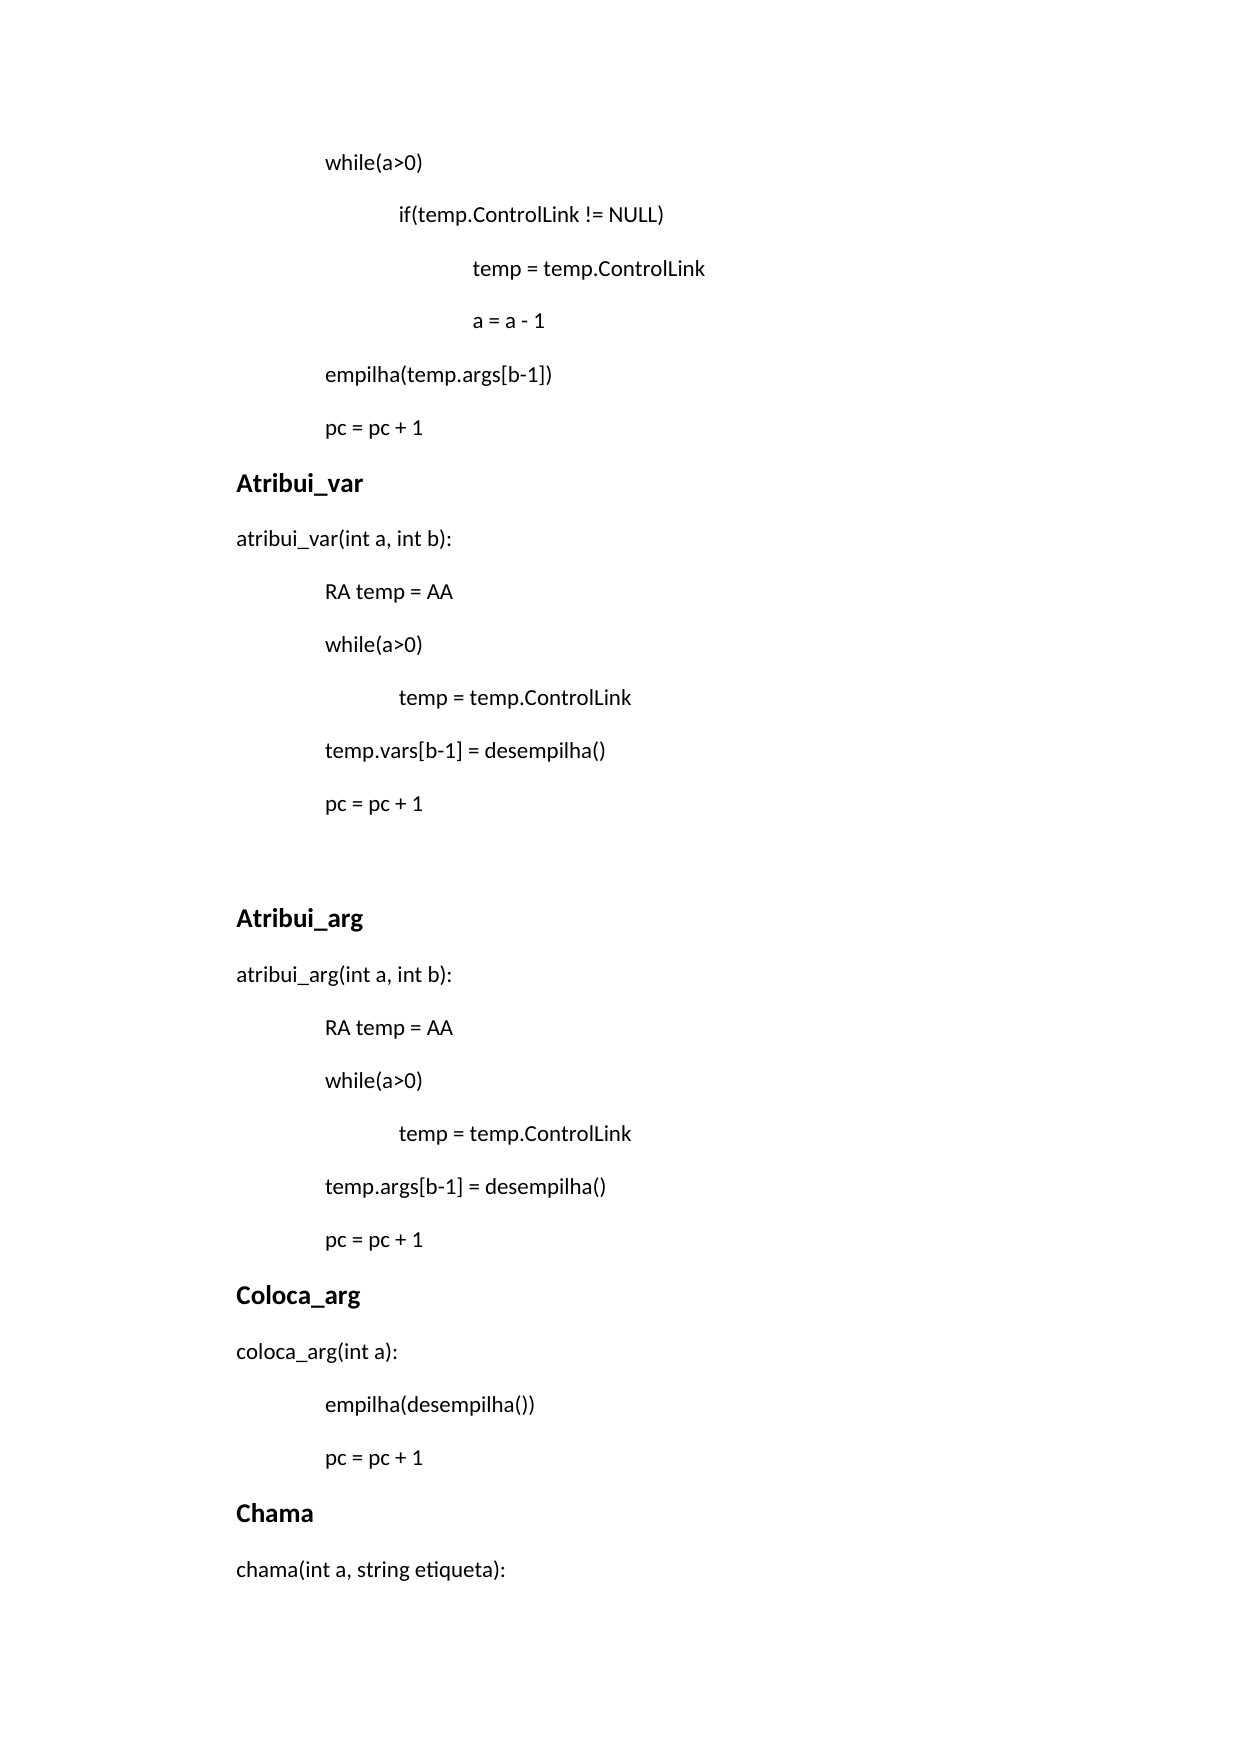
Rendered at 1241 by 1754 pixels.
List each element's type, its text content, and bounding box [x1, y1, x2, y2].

text pc = pc + 1 [177, 789, 1063, 818]
text if(temp.ControlLink != NULL) [177, 201, 1063, 229]
text chama(int a, string etiqueta): [177, 1555, 1063, 1583]
text temp = temp.ControlLink [177, 1119, 1063, 1147]
text RA temp = AA [177, 1013, 1063, 1041]
text temp = temp.ControlLink [177, 254, 1063, 282]
text Coloca_arg [177, 1278, 1063, 1311]
text pc = pc + 1 [177, 1443, 1063, 1471]
text empilha(desempilha()) [177, 1390, 1063, 1418]
text pc = pc + 1 [177, 413, 1063, 441]
text atribui_var(int a, int b): [177, 524, 1063, 552]
text temp.args[b-1] = desempilha() [177, 1172, 1063, 1200]
text atribui_arg(int a, int b): [177, 960, 1063, 988]
text empilha(temp.args[b-1]) [177, 360, 1063, 388]
text Atribui_var [177, 466, 1063, 499]
text a = a - 1 [177, 307, 1063, 335]
text while(a>0) [177, 1066, 1063, 1094]
text temp = temp.ControlLink [177, 683, 1063, 712]
text coloca_arg(int a): [177, 1337, 1063, 1365]
text pc = pc + 1 [177, 1225, 1063, 1253]
text while(a>0) [177, 148, 1063, 176]
text Chama [177, 1496, 1063, 1529]
text temp.vars[b-1] = desempilha() [177, 737, 1063, 764]
text RA temp = AA [177, 577, 1063, 606]
text Atribui_arg [177, 901, 1063, 934]
text while(a>0) [177, 631, 1063, 658]
